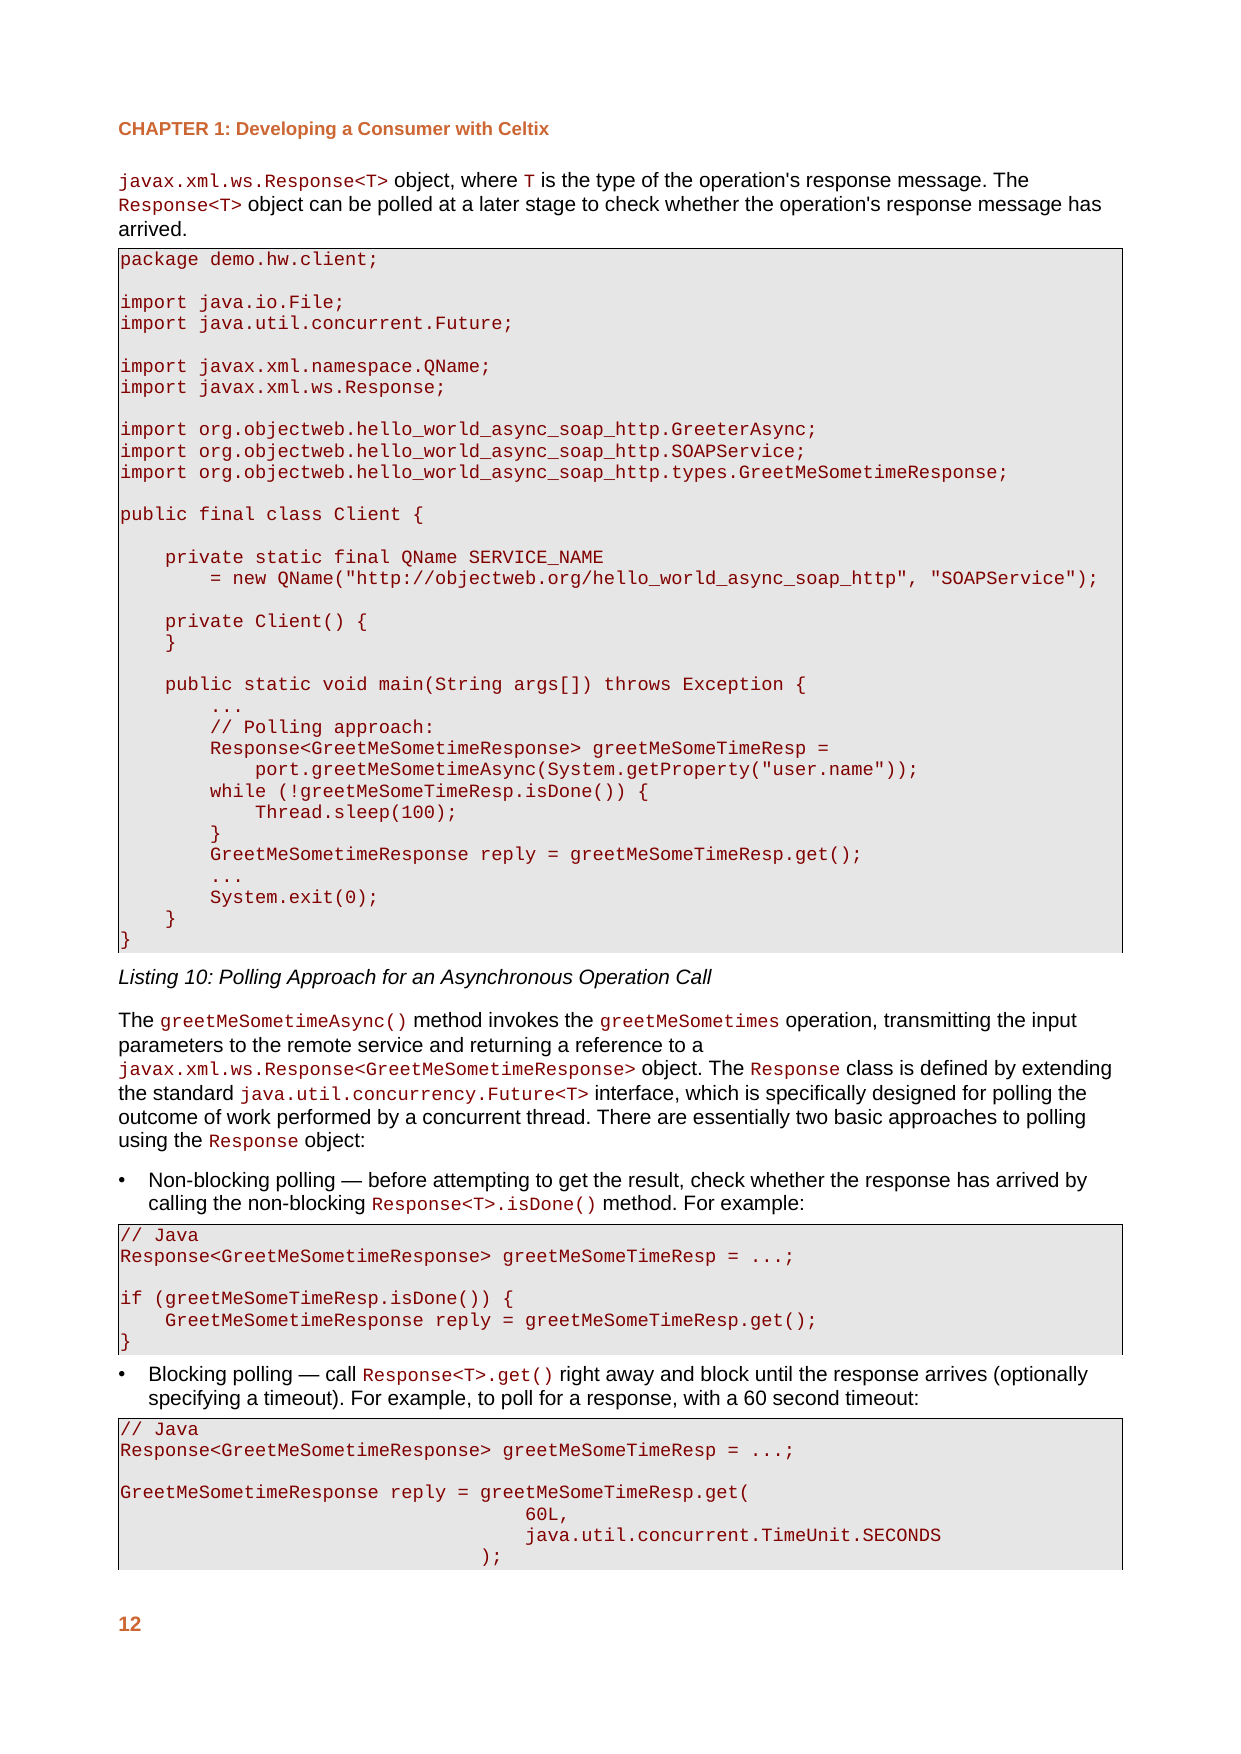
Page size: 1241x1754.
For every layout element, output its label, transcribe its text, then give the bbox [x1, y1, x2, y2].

table_header // Java Response<GreetMeSometimeResponse> greetMeSomeTimeResp = ...; GreetMeSometimeResponse reply = greetMeSomeTimeResp.get( 60L, java.util.concurrent.TimeUnit.SECONDS ); [119, 1419, 1122, 1570]
list Blocking polling — call Response<T>.get() right away and block until the response arrives (optionally specifying a timeout). For example, to poll for a response, with a 60 second timeout: [118, 1362, 1122, 1410]
list Non-blocking polling — before attempting to get the result, check whether the response has arrived by calling the non-blocking Response<T>.isDone() method. For example: [118, 1168, 1122, 1216]
text The greetMeSometimeAsync() method invokes the greetMeSometimes operation, transmitting the input parameters to the remote service and returning a reference to a javax.xml.ws.Response<GreetMeSometimeResponse> object. The Response class is defined by extending the standard java.util.concurrency.Future<T> interface, which is specifically designed for polling the outcome of work performed by a concurrent thread. There are essentially two basic approaches to polling using the Response object: [118, 1009, 1122, 1153]
table_header // Java Response<GreetMeSometimeResponse> greetMeSomeTimeResp = ...; if (greetMeSomeTimeResp.isDone()) { GreetMeSometimeResponse reply = greetMeSomeTimeResp.get(); } [119, 1225, 1122, 1355]
table_header package demo.hw.client; import java.io.File; import java.util.concurrent.Future; import javax.xml.namespace.QName; import javax.xml.ws.Response; import org.objectweb.hello_world_async_soap_http.GreeterAsync; import org.objectweb.hello_world_async_soap_http.SOAPService; import org.objectweb.hello_world_async_soap_http.types.GreetMeSometimeResponse; public final class Client { private static final QName SERVICE_NAME = new QName("http://objectweb.org/hello_world_async_soap_http", "SOAPService"); private Client() { } public static void main(String args[]) throws Exception { ... // Polling approach: Response<GreetMeSometimeResponse> greetMeSomeTimeResp = port.greetMeSometimeAsync(System.getProperty("user.name")); while (!greetMeSomeTimeResp.isDone()) { Thread.sleep(100); } GreetMeSometimeResponse reply = greetMeSomeTimeResp.get(); ... System.exit(0); } } [119, 249, 1122, 953]
list Listing 10: Polling Approach for an Asynchronous Operation Call [118, 966, 1122, 989]
text javax.xml.ws.Response<T> object, where T is the type of the operation's response message. The Response<T> object can be polled at a later stage to check whether the operation's response message has arrived. [118, 168, 1122, 241]
